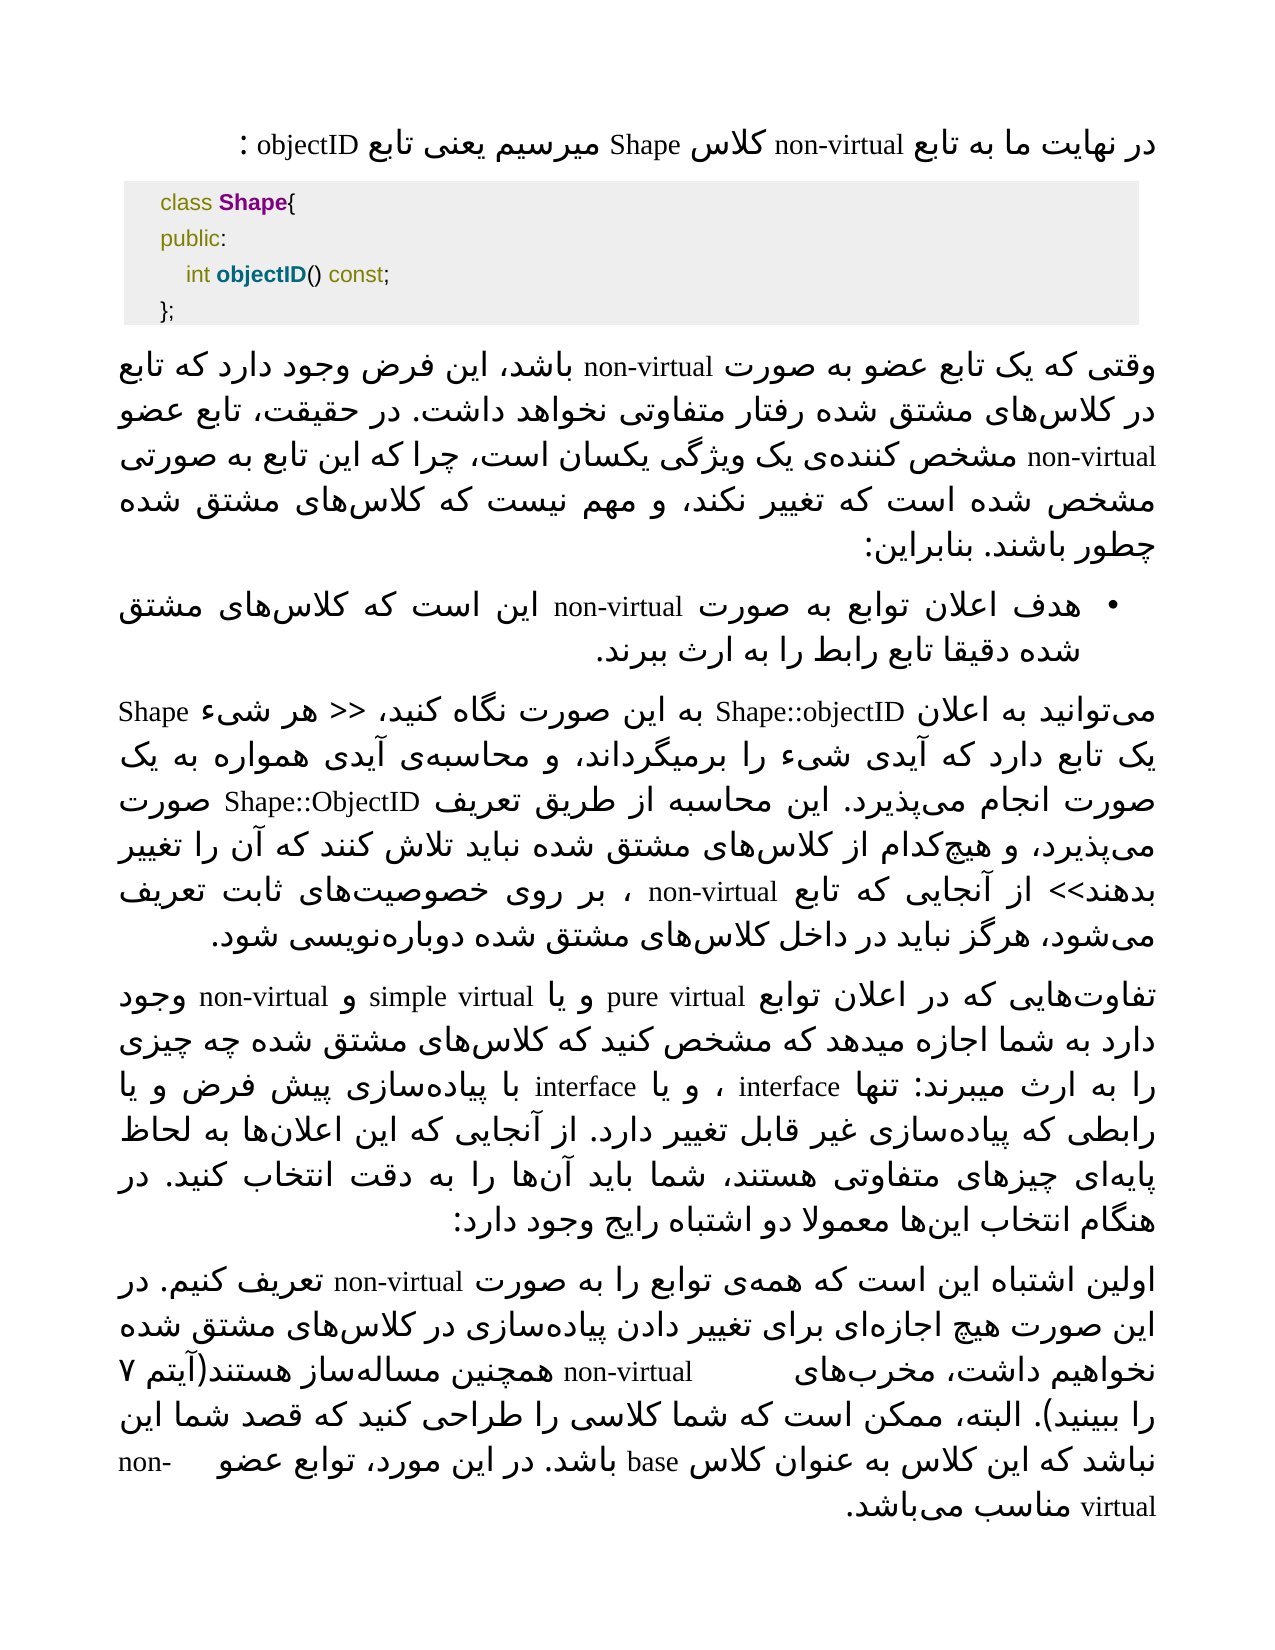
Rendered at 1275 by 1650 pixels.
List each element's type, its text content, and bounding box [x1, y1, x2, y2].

text اولین اشتباه این است که همه‌ی توابع را به صورت non-virtual تعریف کنیم. در این صورت هیچ اجازه‌‌ای برای تغییر دادن پیاده‌سازی در کلاس‌های مشتق شده نخواهیم داشت، مخرب‌های non-virtual همچنین مساله‌ساز هستند(آیتم ۷ را ببینید). البته، ممکن است که شما کلاسی را طراحی کنید که قصد شما این نباشد که این کلاس به عنوان کلاس base باشد. در این مورد، توابع عضو non-virtual مناسب می‌باشد. [118, 1255, 1157, 1525]
text تفاوت‌هایی که در اعلان توابع pure virtual و یا simple virtual و non-virtual وجود دارد به شما اجازه میدهد که مشخص کنید که کلاس‌های مشتق شده چه چیزی را به ارث میبرند: تنها interface ، و یا interface با پیاده‌سازی پیش فرض و یا رابطی که پیاده‌سازی غیر قابل تغییر دارد. از آنجایی که این اعلان‌ها به لحاظ پایه‌ای چیز‌های متفاوتی هستند، شما باید آن‌ها را به دقت انتخاب کنید. در هنگام انتخاب این‌ها معمولا دو اشتباه رایج وجود دارد: [118, 970, 1157, 1240]
text int objectID() const; [124, 253, 1139, 289]
text public: [124, 217, 1139, 253]
list هدف اعلان توابع به صورت non-virtual این است که کلاس‌های مشتق شده دقیقا تابع رابط را به ارث ببرند. [118, 580, 1119, 670]
text در نهایت ما به تابع non-virtual کلاس Shape میرسیم یعنی تابع objectID : [118, 118, 1157, 163]
text }; [124, 289, 1139, 325]
text class Shape{ [124, 181, 1139, 217]
text وقتی که یک تابع عضو به صورت non-virtual باشد، این فرض وجود دارد که تابع در کلاس‌های مشتق شده رفتار متفاوتی نخواهد داشت. در حقیقت، تابع عضو non-virtual مشخص کننده‌ی یک ویژگی یکسان است، چرا که این تابع به صورتی مشخص شده است که تغییر نکند، و مهم نیست که کلاس‌های مشتق شده چطور باشند. بنابراین: [118, 340, 1157, 565]
text می‌توانید به اعلان Shape::objectID به این صورت نگاه کنید، << هر شیء Shape یک تابع دارد که آیدی شیء را برمیگرداند، و محاسبه‌ی آیدی همواره به یک صورت انجام می‌پذیرد. این محاسبه از طریق تعریف Shape::ObjectID صورت می‌پذیرد، و هیچ‌کدام از کلاس‌های مشتق شده نباید تلاش کنند که آن را تغییر بدهند>> از آنجایی که تابع non-virtual ، بر روی خصوصیت‌های ثابت تعریف می‌شود، هرگز نباید در داخل کلاس‌های مشتق شده دوباره‌نویسی شود. [118, 685, 1157, 955]
